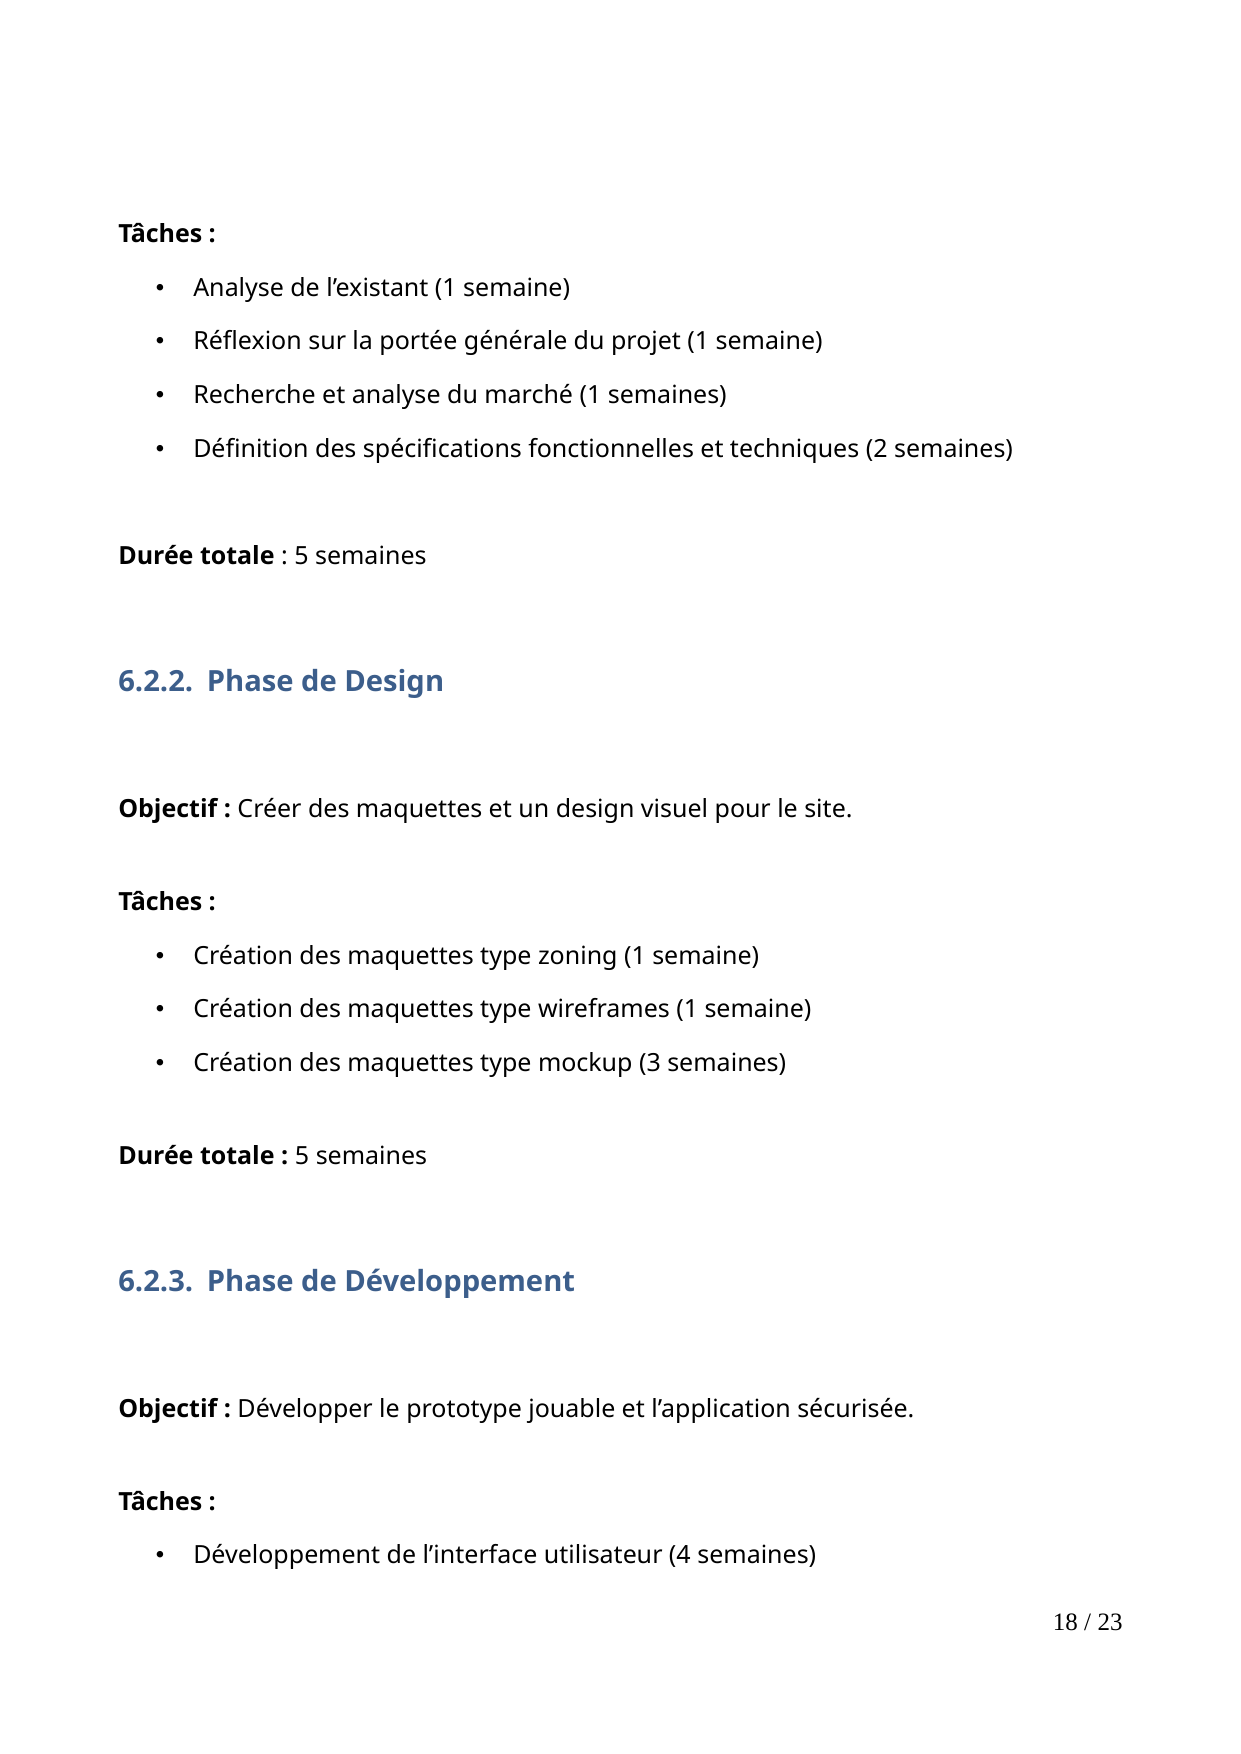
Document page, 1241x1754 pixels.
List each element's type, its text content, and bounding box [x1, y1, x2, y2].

list Analyse de l’existant (1 semaine) [156, 269, 1122, 303]
list Création des maquettes type mockup (3 semaines) [156, 1045, 1122, 1079]
list Recherche et analyse du marché (1 semaines) [156, 377, 1122, 411]
list Développement de l’interface utilisateur (4 semaines) [156, 1537, 1122, 1571]
text Durée totale : 5 semaines [118, 538, 1122, 572]
text Objectif : Créer des maquettes et un design visuel pour le site. [118, 712, 1122, 825]
list Création des maquettes type wireframes (1 semaine) [156, 991, 1122, 1025]
subtitle Phase de Développement [118, 1260, 1122, 1299]
subtitle Phase de Design [118, 660, 1122, 700]
list Création des maquettes type zoning (1 semaine) [156, 937, 1122, 971]
text Tâches : [118, 844, 1122, 918]
list Définition des spécifications fonctionnelles et techniques (2 semaines) [156, 431, 1122, 464]
text Tâches : [118, 176, 1122, 249]
text Objectif : Développer le prototype jouable et l’application sécurisée. [118, 1312, 1122, 1424]
text Tâches : [118, 1444, 1122, 1517]
text Durée totale : 5 semaines [118, 1098, 1122, 1172]
list Réflexion sur la portée générale du projet (1 semaine) [156, 323, 1122, 357]
